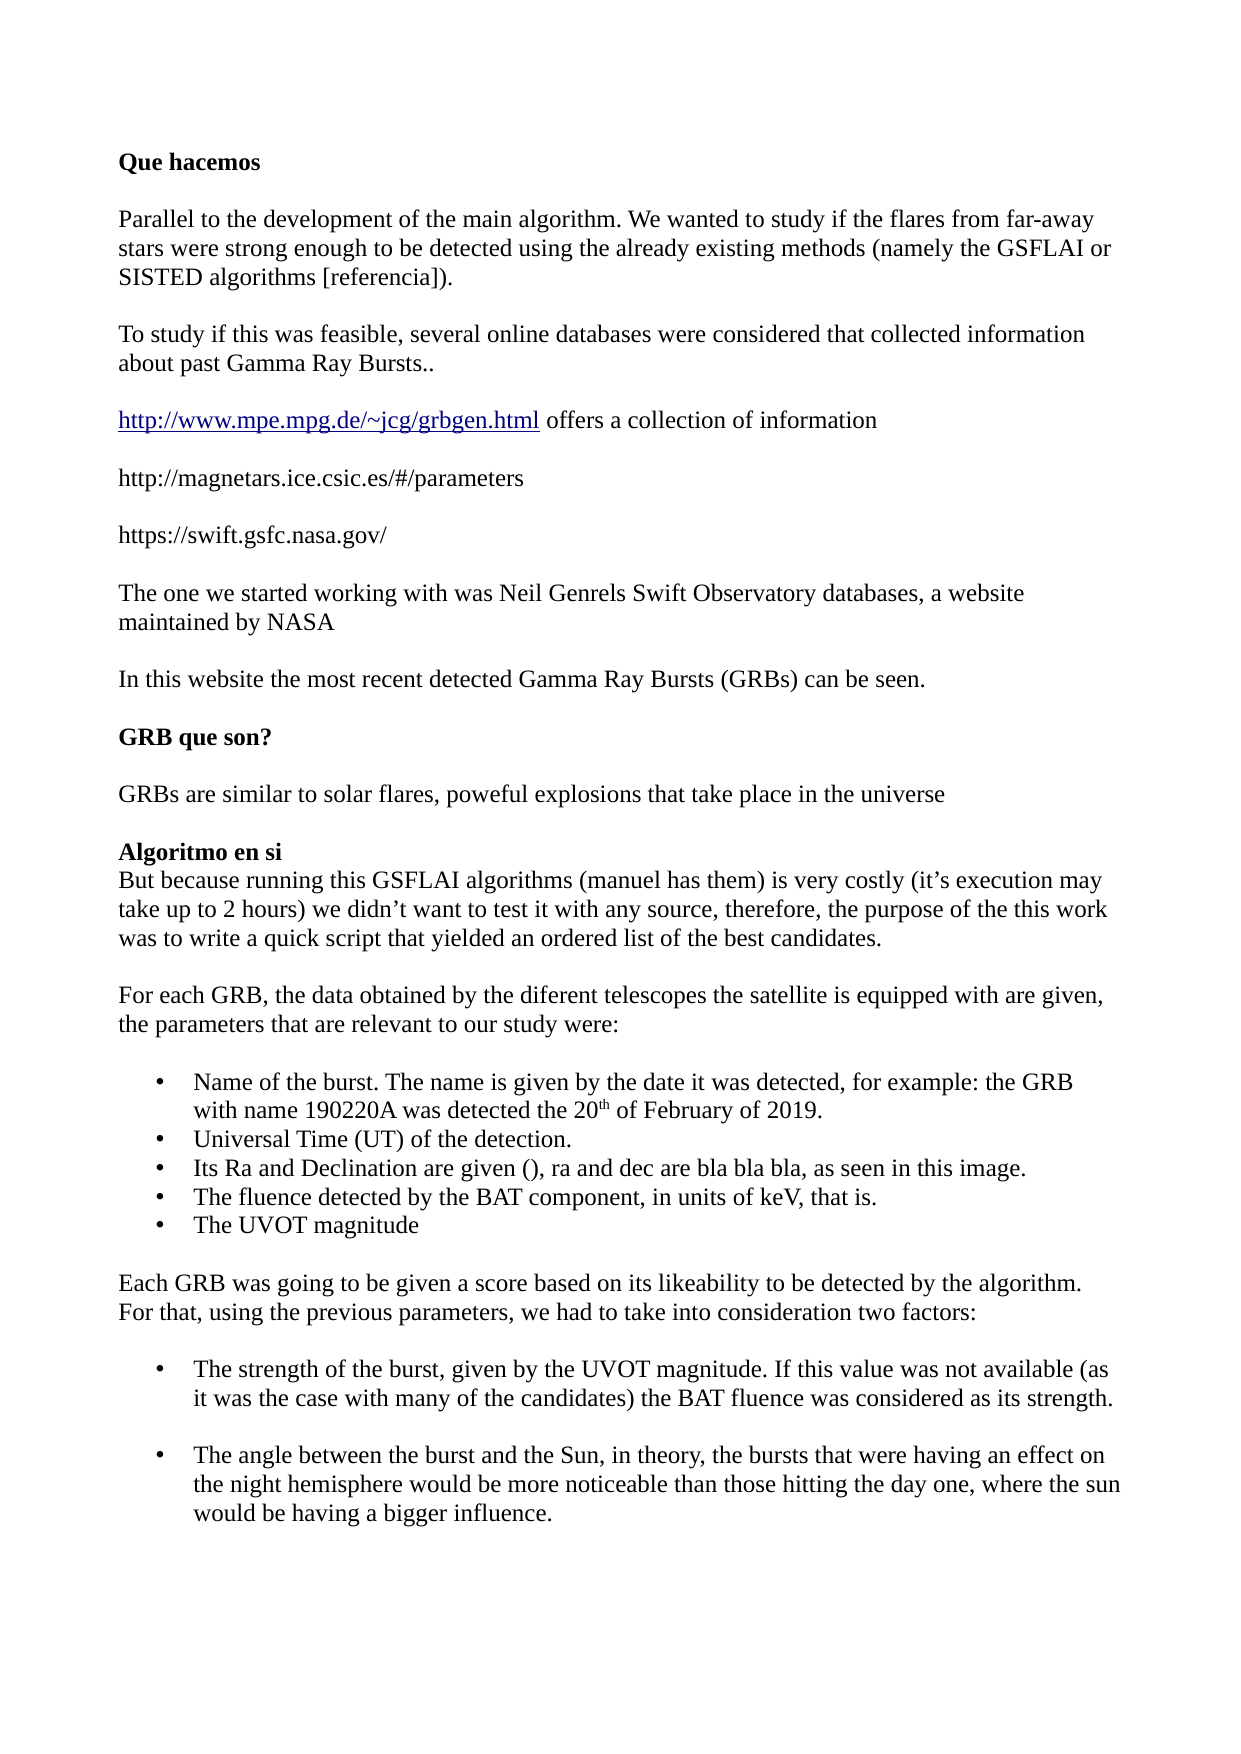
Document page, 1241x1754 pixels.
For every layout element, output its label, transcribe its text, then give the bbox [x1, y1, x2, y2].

text But because running this GSFLAI algorithms (manuel has them) is very costly (it’s execution may take up to 2 hours) we didn’t want to test it with any source, therefore, the purpose of the this work was to write a quick script that yielded an ordered list of the best candidates. [118, 866, 1122, 952]
list Universal Time (UT) of the detection. [156, 1124, 1122, 1153]
text GRBs are similar to solar flares, poweful explosions that take place in the universe [118, 779, 1122, 808]
text Algoritmo en si [118, 837, 1122, 866]
list Name of the burst. The name is given by the date it was detected, for example: the GRB with name 190220A was detected the 20th of February of 2019. [156, 1067, 1122, 1124]
text In this website the most recent detected Gamma Ray Bursts (GRBs) can be seen. [118, 664, 1122, 693]
list The UVOT magnitude [156, 1211, 1122, 1239]
text For each GRB, the data obtained by the diferent telescopes the satellite is equipped with are given, the parameters that are relevant to our study were: [118, 981, 1122, 1038]
list Its Ra and Declination are given (), ra and dec are bla bla bla, as seen in this image. [156, 1153, 1122, 1182]
list The strength of the burst, given by the UVOT magnitude. If this value was not available (as it was the case with many of the candidates) the BAT fluence was considered as its strength. [156, 1354, 1122, 1412]
text To study if this was feasible, several online databases were considered that collected information about past Gamma Ray Bursts.. [118, 319, 1122, 377]
list The angle between the burst and the Sun, in theory, the bursts that were having an effect on the night hemisphere would be more noticeable than those hitting the day one, where the sun would be having a bigger influence. [156, 1441, 1122, 1527]
text Que hacemos [118, 147, 1122, 176]
text The one we started working with was Neil Genrels Swift Observatory databases, a website maintained by NASA [118, 578, 1122, 636]
text Parallel to the development of the main algorithm. We wanted to study if the flares from far-away stars were strong enough to be detected using the already existing methods (namely the GSFLAI or SISTED algorithms [referencia]). [118, 204, 1122, 291]
text GRB que son? [118, 722, 1122, 751]
text http://magnetars.ice.csic.es/#/parameters [118, 463, 1122, 492]
text Each GRB was going to be given a score based on its likeability to be detected by the algorithm. For that, using the previous parameters, we had to take into consideration two factors: [118, 1268, 1122, 1326]
list The fluence detected by the BAT component, in units of keV, that is. [156, 1182, 1122, 1211]
text http://www.mpe.mpg.de/~jcg/grbgen.html offers a collection of information [118, 406, 1122, 434]
text https://swift.gsfc.nasa.gov/ [118, 521, 1122, 549]
